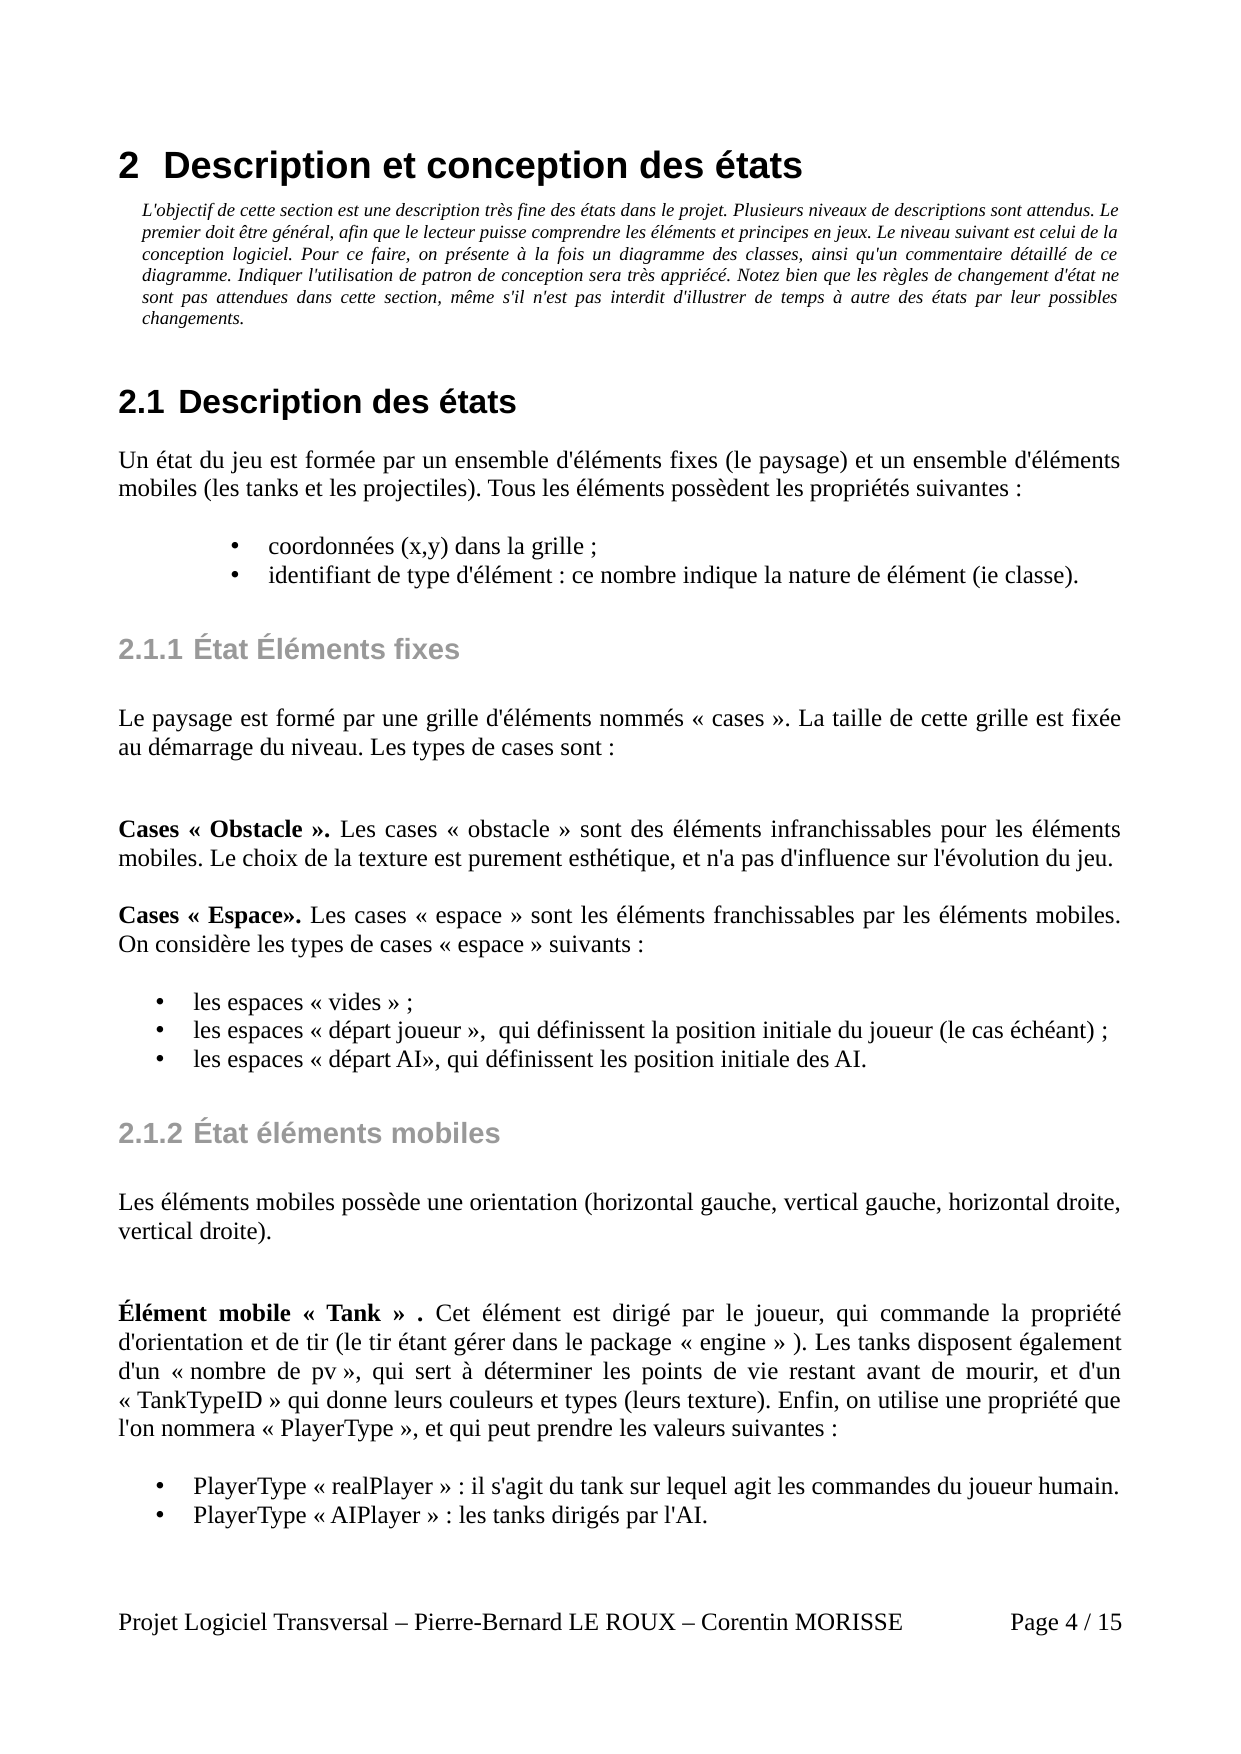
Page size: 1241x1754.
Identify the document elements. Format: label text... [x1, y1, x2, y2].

text Le paysage est formé par une grille d'éléments nommés « cases ». La taille de cette grille est fixée au démarrage du niveau. Les types de cases sont : [118, 703, 1122, 760]
subtitle État éléments mobiles [118, 1116, 1122, 1150]
subtitle État Éléments fixes [118, 632, 1122, 665]
list identifiant de type d'élément : ce nombre indique la nature de élément (ie classe). [231, 560, 1122, 588]
text Cases « Espace». Les cases « espace » sont les éléments franchissables par les éléments mobiles. On considère les types de cases « espace » suivants : [118, 900, 1122, 958]
list coordonnées (x,y) dans la grille ; [231, 531, 1122, 560]
text Cases « Obstacle ». Les cases « obstacle » sont des éléments infranchissables pour les éléments mobiles. Le choix de la texture est purement esthétique, et n'a pas d'influence sur l'évolution du jeu. [118, 814, 1122, 872]
subtitle Description et conception des états [118, 143, 1122, 187]
list les espaces « départ joueur », qui définissent la position initiale du joueur (le cas échéant) ; [156, 1015, 1122, 1044]
text Un état du jeu est formée par un ensemble d'éléments fixes (le paysage) et un ensemble d'éléments mobiles (les tanks et les projectiles). Tous les éléments possèdent les propriétés suivantes : [118, 445, 1122, 502]
list les espaces « départ AI», qui définissent les position initiale des AI. [156, 1044, 1122, 1073]
list les espaces « vides » ; [156, 987, 1122, 1015]
subtitle Description des états [118, 382, 1122, 421]
list PlayerType « realPlayer » : il s'agit du tank sur lequel agit les commandes du joueur humain. [156, 1471, 1122, 1500]
text Les éléments mobiles possède une orientation (horizontal gauche, vertical gauche, horizontal droite, vertical droite). [118, 1187, 1122, 1245]
text Élément mobile « Tank » . Cet élément est dirigé par le joueur, qui commande la propriété d'orientation et de tir (le tir étant gérer dans le package « engine » ). Les tanks disposent également d'un « nombre de pv », qui sert à déterminer les points de vie restant avant de mourir, et d'un « TankTypeID » qui donne leurs couleurs et types (leurs texture). Enfin, on utilise une propriété que l'on nommera « PlayerType », et qui peut prendre les valeurs suivantes : [118, 1298, 1122, 1442]
text L'objectif de cette section est une description très fine des états dans le projet. Plusieurs niveaux de descriptions sont attendus. Le premier doit être général, afin que le lecteur puisse comprendre les éléments et principes en jeux. Le niveau suivant est celui de la conception logiciel. Pour ce faire, on présente à la fois un diagramme des classes, ainsi qu'un commentaire détaillé de ce diagramme. Indiquer l'utilisation de patron de conception sera très appriécé. Notez bien que les règles de changement d'état ne sont pas attendues dans cette section, même s'il n'est pas interdit d'illustrer de temps à autre des états par leur possibles changements. [142, 199, 1122, 329]
list PlayerType « AIPlayer » : les tanks dirigés par l'AI. [156, 1500, 1122, 1528]
